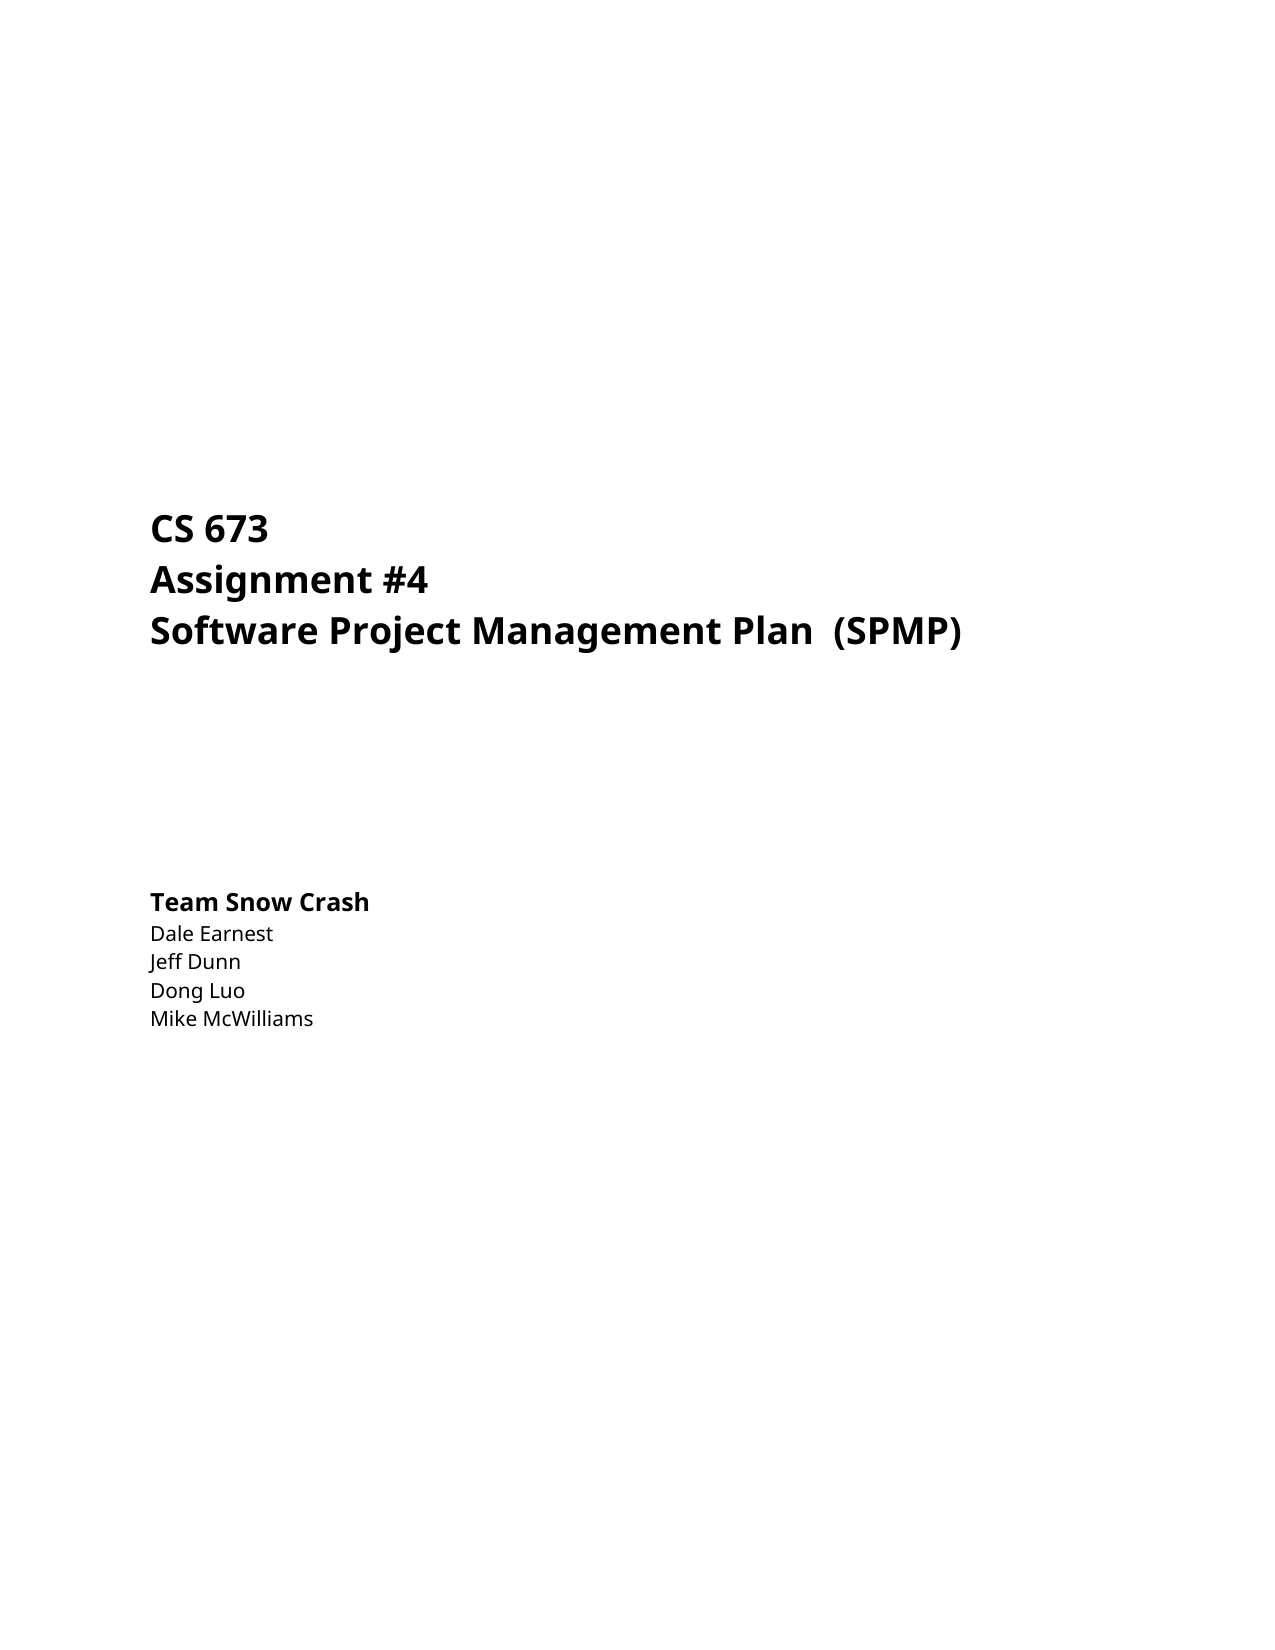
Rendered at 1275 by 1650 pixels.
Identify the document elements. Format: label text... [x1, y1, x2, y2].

text Assignment #4 [150, 553, 1125, 604]
text Mike McWilliams [150, 1004, 1123, 1033]
text Jeff Dunn [150, 947, 1123, 976]
text CS 673 [150, 502, 1125, 553]
text Team Snow Crash [150, 885, 1123, 919]
text Software Project Management Plan (SPMP) [150, 604, 1125, 655]
text Dong Luo [150, 976, 1123, 1004]
text Dale Earnest [150, 919, 1123, 947]
